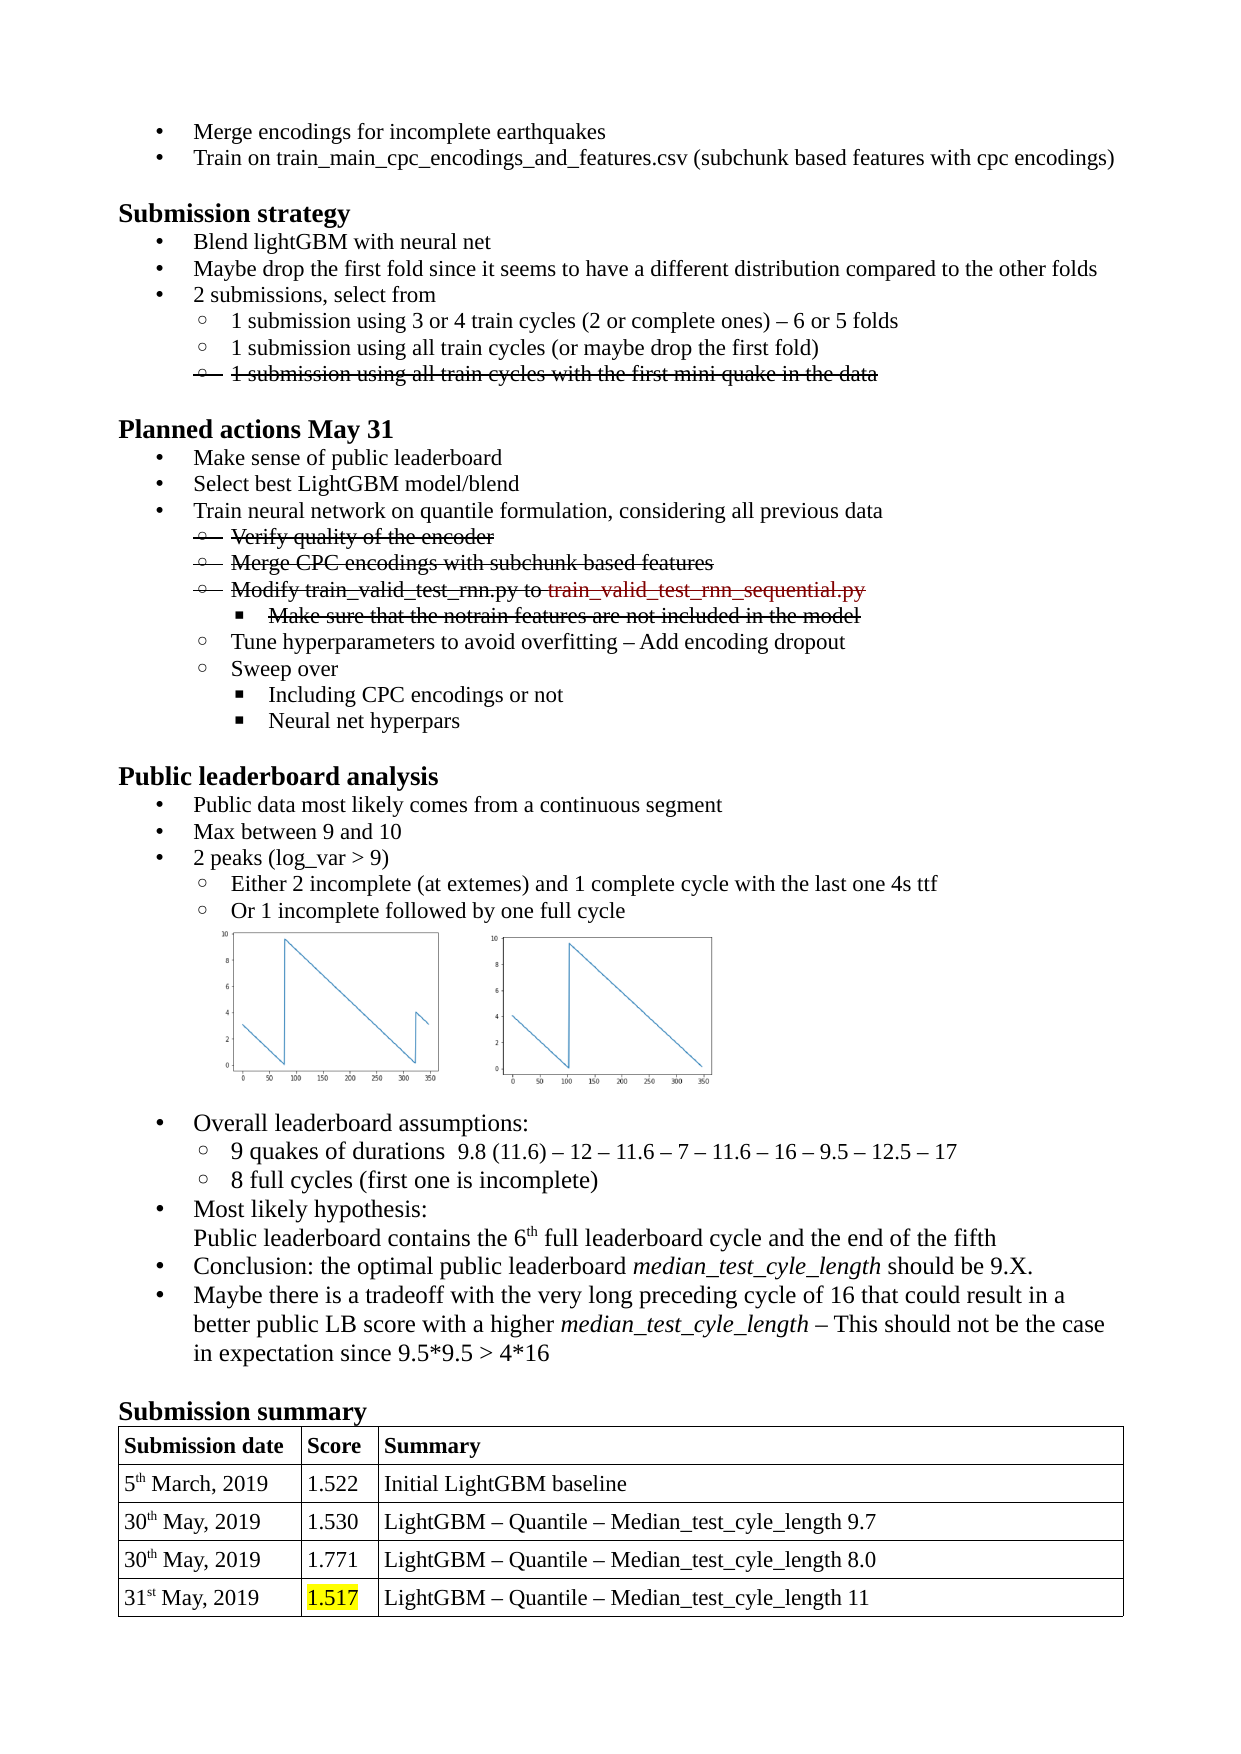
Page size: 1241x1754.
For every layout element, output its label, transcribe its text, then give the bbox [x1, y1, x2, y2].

list Max between 9 and 10 [156, 818, 1122, 844]
table_cell 30th May, 2019 [119, 1503, 301, 1540]
list Conclusion: the optimal public leaderboard median_test_cyle_length should be 9.X. [156, 1251, 1122, 1280]
list 9 quakes of durations 9.8 (11.6) – 12 – 11.6 – 7 – 11.6 – 16 – 9.5 – 12.5 – 17 [193, 1136, 1122, 1165]
list Train on train_main_cpc_encodings_and_features.csv (subchunk based features with cpc encodings) [156, 144, 1122, 171]
list Sweep over [193, 655, 1122, 681]
text Submission strategy [118, 197, 1122, 228]
table_cell LightGBM – Quantile – Median_test_cyle_length 9.7 [379, 1503, 1123, 1540]
list Public data most likely comes from a continuous segment [156, 791, 1122, 818]
table_header Submission date [119, 1427, 301, 1464]
list Maybe there is a tradeoff with the very long preceding cycle of 16 that could result in a better public LB score with a higher median_test_cyle_length – This should not be the case in expectation since 9.5*9.5 > 4*16 [156, 1280, 1122, 1366]
picture [216, 923, 459, 1095]
list Either 2 incomplete (at extemes) and 1 complete cycle with the last one 4s ttf [193, 870, 1122, 897]
table_cell 31st May, 2019 [119, 1579, 301, 1616]
table_cell 5th March, 2019 [119, 1465, 301, 1502]
list 2 submissions, select from [156, 281, 1122, 307]
list Neural net hyperpars [231, 707, 1122, 734]
list Including CPC encodings or not [231, 681, 1122, 707]
table_cell 1.517 [302, 1579, 378, 1616]
text Submission summary [118, 1395, 1122, 1426]
table_cell 1.771 [302, 1541, 378, 1578]
list Verify quality of the encoder [193, 523, 1122, 549]
list Public leaderboard contains the 6th full leaderboard cycle and the end of the fifth [156, 1223, 1122, 1251]
list Most likely hypothesis: [156, 1194, 1122, 1223]
list 8 full cycles (first one is incomplete) [193, 1165, 1122, 1194]
table_header Summary [379, 1427, 1123, 1464]
table_cell 1.522 [302, 1465, 378, 1502]
table_cell LightGBM – Quantile – Median_test_cyle_length 8.0 [379, 1541, 1123, 1578]
text Planned actions May 31 [118, 413, 1122, 444]
picture [486, 928, 721, 1092]
list 1 submission using 3 or 4 train cycles (2 or complete ones) – 6 or 5 folds [193, 307, 1122, 334]
text Public leaderboard analysis [118, 760, 1122, 791]
table_cell LightGBM – Quantile – Median_test_cyle_length 11 [379, 1579, 1123, 1616]
list Overall leaderboard assumptions: [156, 1108, 1122, 1136]
list Blend lightGBM with neural net [156, 228, 1122, 255]
list Maybe drop the first fold since it seems to have a different distribution compared to the other folds [156, 255, 1122, 281]
list Modify train_valid_test_rnn.py to train_valid_test_rnn_sequential.py [193, 576, 1122, 602]
list Make sure that the notrain features are not included in the model [231, 602, 1122, 628]
table_cell 30th May, 2019 [119, 1541, 301, 1578]
list 1 submission using all train cycles with the first mini quake in the data [193, 360, 1122, 386]
table_cell 1.530 [302, 1503, 378, 1540]
list Make sense of public leaderboard [156, 444, 1122, 470]
table_cell Initial LightGBM baseline [379, 1465, 1123, 1502]
table_header Score [302, 1427, 378, 1464]
list Merge CPC encodings with subchunk based features [193, 549, 1122, 576]
list 2 peaks (log_var > 9) [156, 844, 1122, 870]
list Or 1 incomplete followed by one full cycle [193, 897, 1122, 923]
list 1 submission using all train cycles (or maybe drop the first fold) [193, 334, 1122, 360]
list Merge encodings for incomplete earthquakes [156, 118, 1122, 144]
list Train neural network on quantile formulation, considering all previous data [156, 497, 1122, 523]
list Select best LightGBM model/blend [156, 470, 1122, 497]
list Tune hyperparameters to avoid overfitting – Add encoding dropout [193, 628, 1122, 655]
